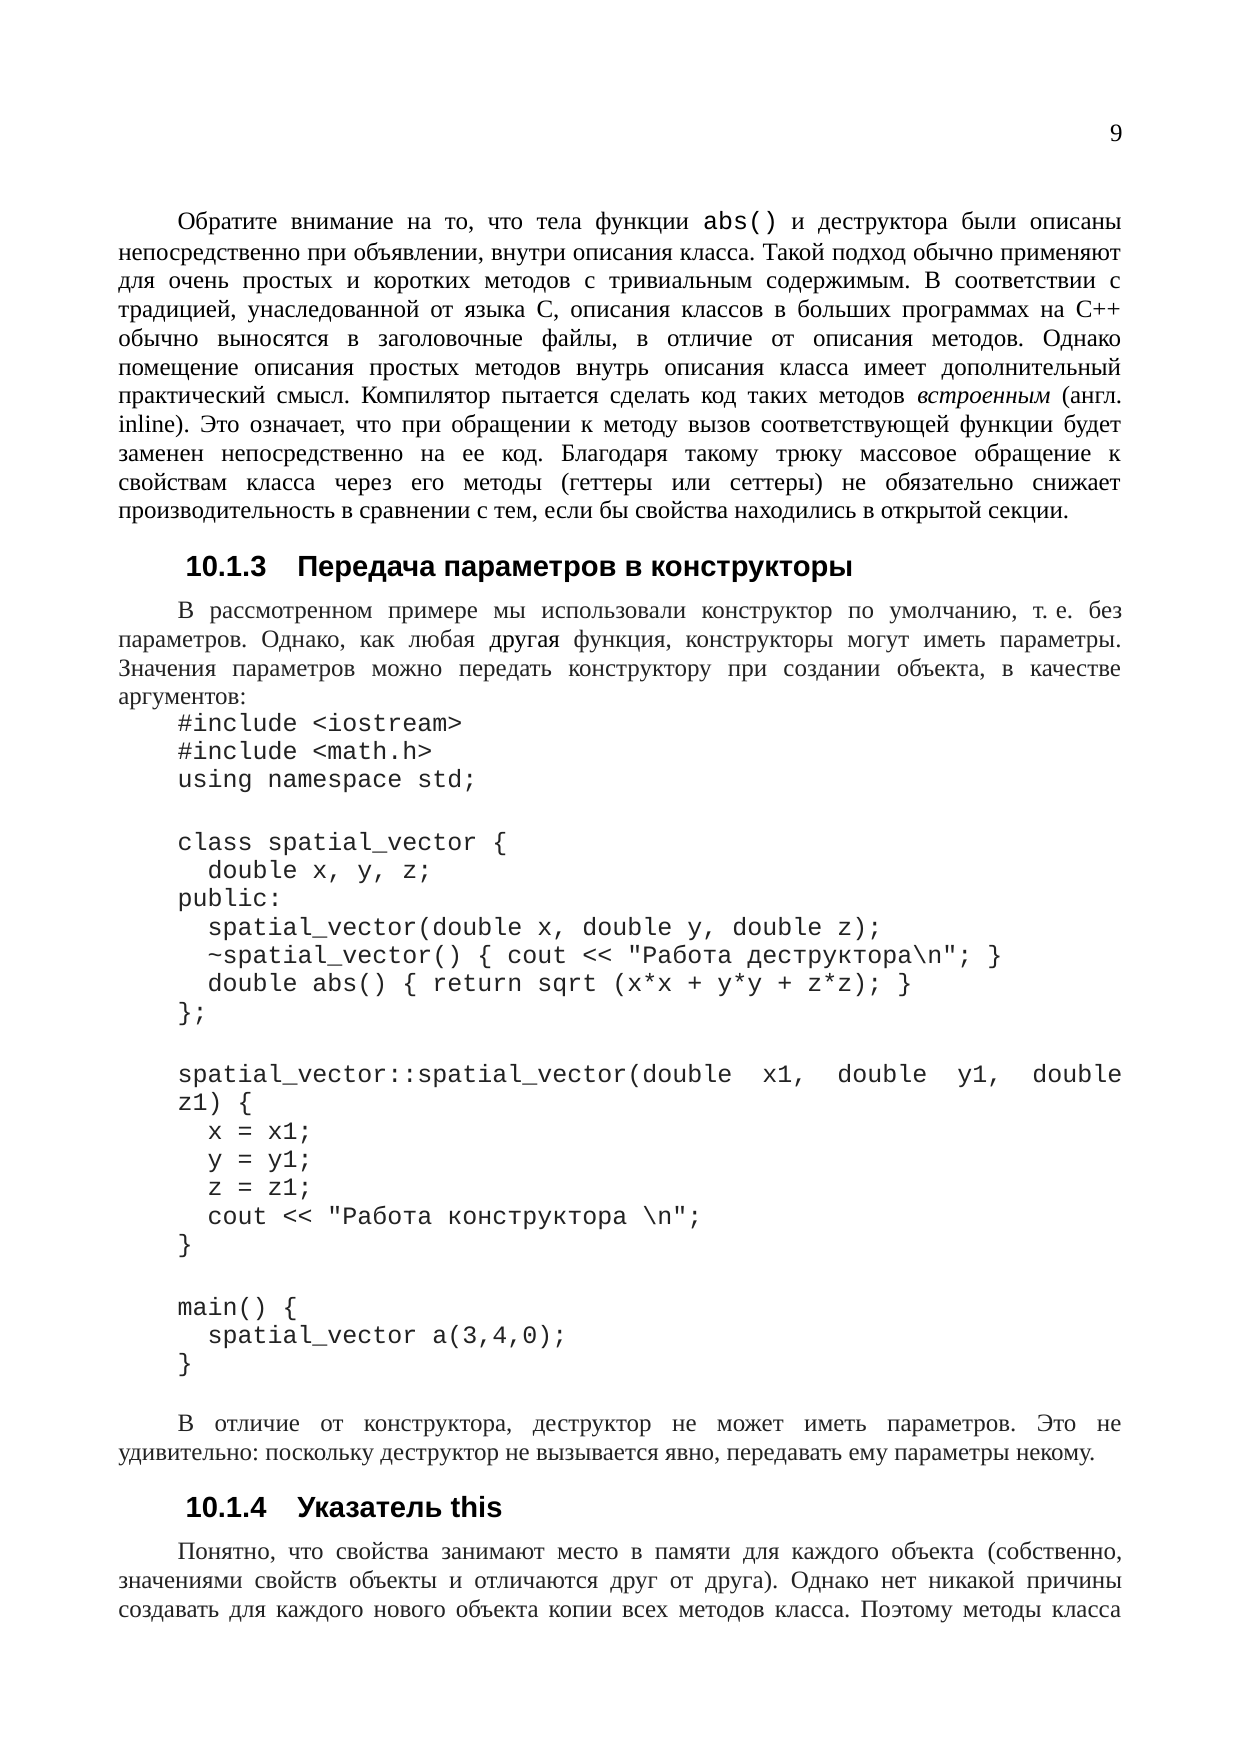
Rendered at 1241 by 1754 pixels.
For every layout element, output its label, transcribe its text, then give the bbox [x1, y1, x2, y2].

text public: [177, 886, 1122, 914]
text class spatial_vector { [177, 829, 1122, 858]
text spatial_vector(double x, double y, double z); [177, 914, 1122, 943]
text cout << "Работа конструктора \n"; [177, 1203, 1122, 1232]
subtitle Передача параметров в конструкторы [118, 549, 1122, 583]
text В отличие от конструктора, деструктор не может иметь параметров. Это не удивительно: поскольку деструктор не вызывается явно, передавать ему параметры некому. [118, 1408, 1122, 1465]
text using namespace std; [177, 767, 1122, 795]
text y = y1; [177, 1147, 1122, 1175]
text spatial_vector::spatial_vector(double x1, double y1, double z1) { [177, 1062, 1122, 1118]
text spatial_vector a(3,4,0); [177, 1322, 1122, 1351]
text double x, y, z; [177, 858, 1122, 886]
text Обратите внимание на то, что тела функции abs() и деструктора были описаны непосредственно при объявлении, внутри описания класса. Такой подход обычно применяют для очень простых и коротких методов с тривиальным содержимым. В соответствии с традицией, унаследованной от языка С, описания классов в больших программах на С++ обычно выносятся в заголовочные файлы, в отличие от описания методов. Однако помещение описания простых методов внутрь описания класса имеет дополнительный практический смысл. Компилятор пытается сделать код таких методов встроенным (англ. inline). Это означает, что при обращении к методу вызов соответствующей функции будет заменен непосредственно на ее код. Благодаря такому трюку массовое обращение к свойствам класса через его методы (геттеры или сеттеры) не обязательно снижает производительность в сравнении с тем, если бы свойства находились в открытой секции. [118, 206, 1122, 524]
subtitle Указатель this [118, 1490, 1122, 1524]
text } [177, 1232, 1122, 1260]
text В рассмотренном примере мы использовали конструктор по умолчанию, т. е. без параметров. Однако, как любая другая функция, конструкторы могут иметь параметры. Значения параметров можно передать конструктору при создании объекта, в качестве аргументов: [118, 595, 1122, 710]
text ~spatial_vector() { cout << "Работа деструктора\n"; } [177, 943, 1122, 971]
text main() { [177, 1294, 1122, 1322]
text Понятно, что свойства занимают место в памяти для каждого объекта (собственно, значениями свойств объекты и отличаются друг от друга). Однако нет никакой причины создавать для каждого нового объекта копии всех методов класса. Поэтому методы класса [118, 1536, 1122, 1623]
text x = x1; [177, 1118, 1122, 1147]
text #include <math.h> [177, 738, 1122, 767]
text #include <iostream> [177, 710, 1122, 738]
text }; [177, 999, 1122, 1028]
text z = z1; [177, 1175, 1122, 1203]
text double abs() { return sqrt (x*x + y*y + z*z); } [177, 971, 1122, 999]
text } [177, 1351, 1122, 1379]
